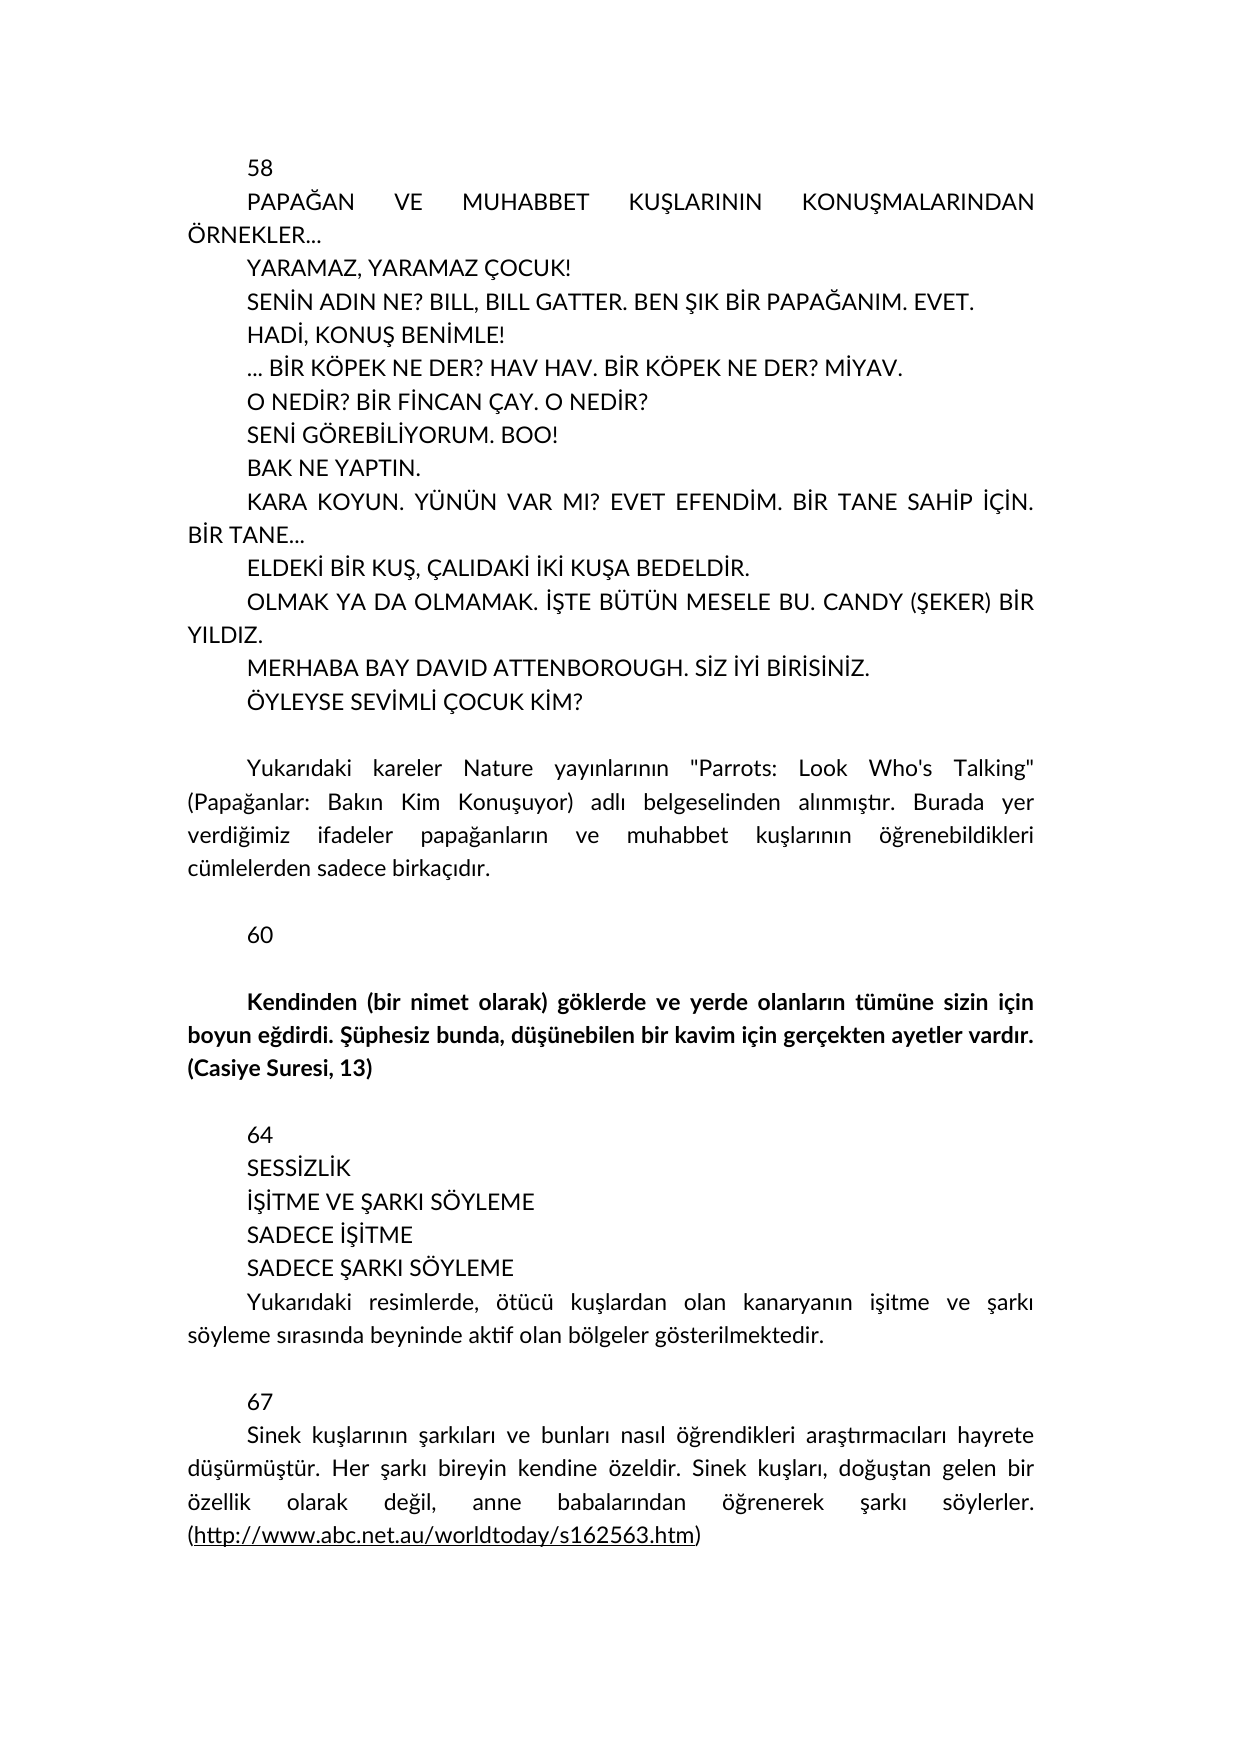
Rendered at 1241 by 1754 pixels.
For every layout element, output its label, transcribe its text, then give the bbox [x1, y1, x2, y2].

text 58 [187, 150, 1035, 183]
text İŞİTME VE ŞARKI SÖYLEME [187, 1183, 1035, 1217]
text SENİN ADIN NE? BILL, BILL GATTER. BEN ŞIK BİR PAPAĞANIM. EVET. [187, 283, 1035, 317]
text SESSİZLİK [187, 1150, 1035, 1183]
text SENİ GÖREBİLİYORUM. BOO! [187, 417, 1035, 450]
text ÖYLEYSE SEVİMLİ ÇOCUK KİM? [187, 683, 1035, 717]
text ELDEKİ BİR KUŞ, ÇALIDAKİ İKİ KUŞA BEDELDİR. [187, 550, 1035, 583]
text Kendinden (bir nimet olarak) göklerde ve yerde olanların tümüne sizin için boyun eğdirdi. Şüphesiz bunda, düşünebilen bir kavim için gerçekten ayetler vardır. (Casiye Suresi, 13) [187, 983, 1035, 1083]
text YARAMAZ, YARAMAZ ÇOCUK! [187, 250, 1035, 283]
text OLMAK YA DA OLMAMAK. İŞTE BÜTÜN MESELE BU. CANDY (ŞEKER) BİR YILDIZ. [187, 583, 1035, 650]
text HADİ, KONUŞ BENİMLE! [187, 317, 1035, 350]
text 64 [187, 1117, 1035, 1150]
text O NEDİR? BİR FİNCAN ÇAY. O NEDİR? [187, 383, 1035, 417]
text Sinek kuşlarının şarkıları ve bunları nasıl öğrendikleri araştırmacıları hayrete düşürmüştür. Her şarkı bireyin kendine özeldir. Sinek kuşları, doğuştan gelen bir özellik olarak değil, anne babalarından öğrenerek şarkı söylerler. (http://www.abc.net.au/worldtoday/s162563.htm) [187, 1417, 1035, 1550]
text 60 [187, 917, 1035, 950]
text SADECE İŞİTME [187, 1217, 1035, 1250]
text MERHABA BAY DAVID ATTENBOROUGH. SİZ İYİ BİRİSİNİZ. [187, 650, 1035, 683]
text SADECE ŞARKI SÖYLEME [187, 1250, 1035, 1283]
text Yukarıdaki kareler Nature yayınlarının "Parrots: Look Who's Talking" (Papağanlar: Bakın Kim Konuşuyor) adlı belgeselinden alınmıştır. Burada yer verdiğimiz ifadeler papağanların ve muhabbet kuşlarının öğrenebildikleri cümlelerden sadece birkaçıdır. [187, 750, 1035, 883]
text 67 [187, 1383, 1035, 1417]
text BAK NE YAPTIN. [187, 450, 1035, 483]
text ... BİR KÖPEK NE DER? HAV HAV. BİR KÖPEK NE DER? MİYAV. [187, 350, 1035, 383]
text Yukarıdaki resimlerde, ötücü kuşlardan olan kanaryanın işitme ve şarkı söyleme sırasında beyninde aktif olan bölgeler gösterilmektedir. [187, 1283, 1035, 1350]
text KARA KOYUN. YÜNÜN VAR MI? EVET EFENDİM. BİR TANE SAHİP İÇİN. BİR TANE... [187, 483, 1035, 550]
text PAPAĞAN VE MUHABBET KUŞLARININ KONUŞMALARINDAN ÖRNEKLER... [187, 183, 1035, 250]
